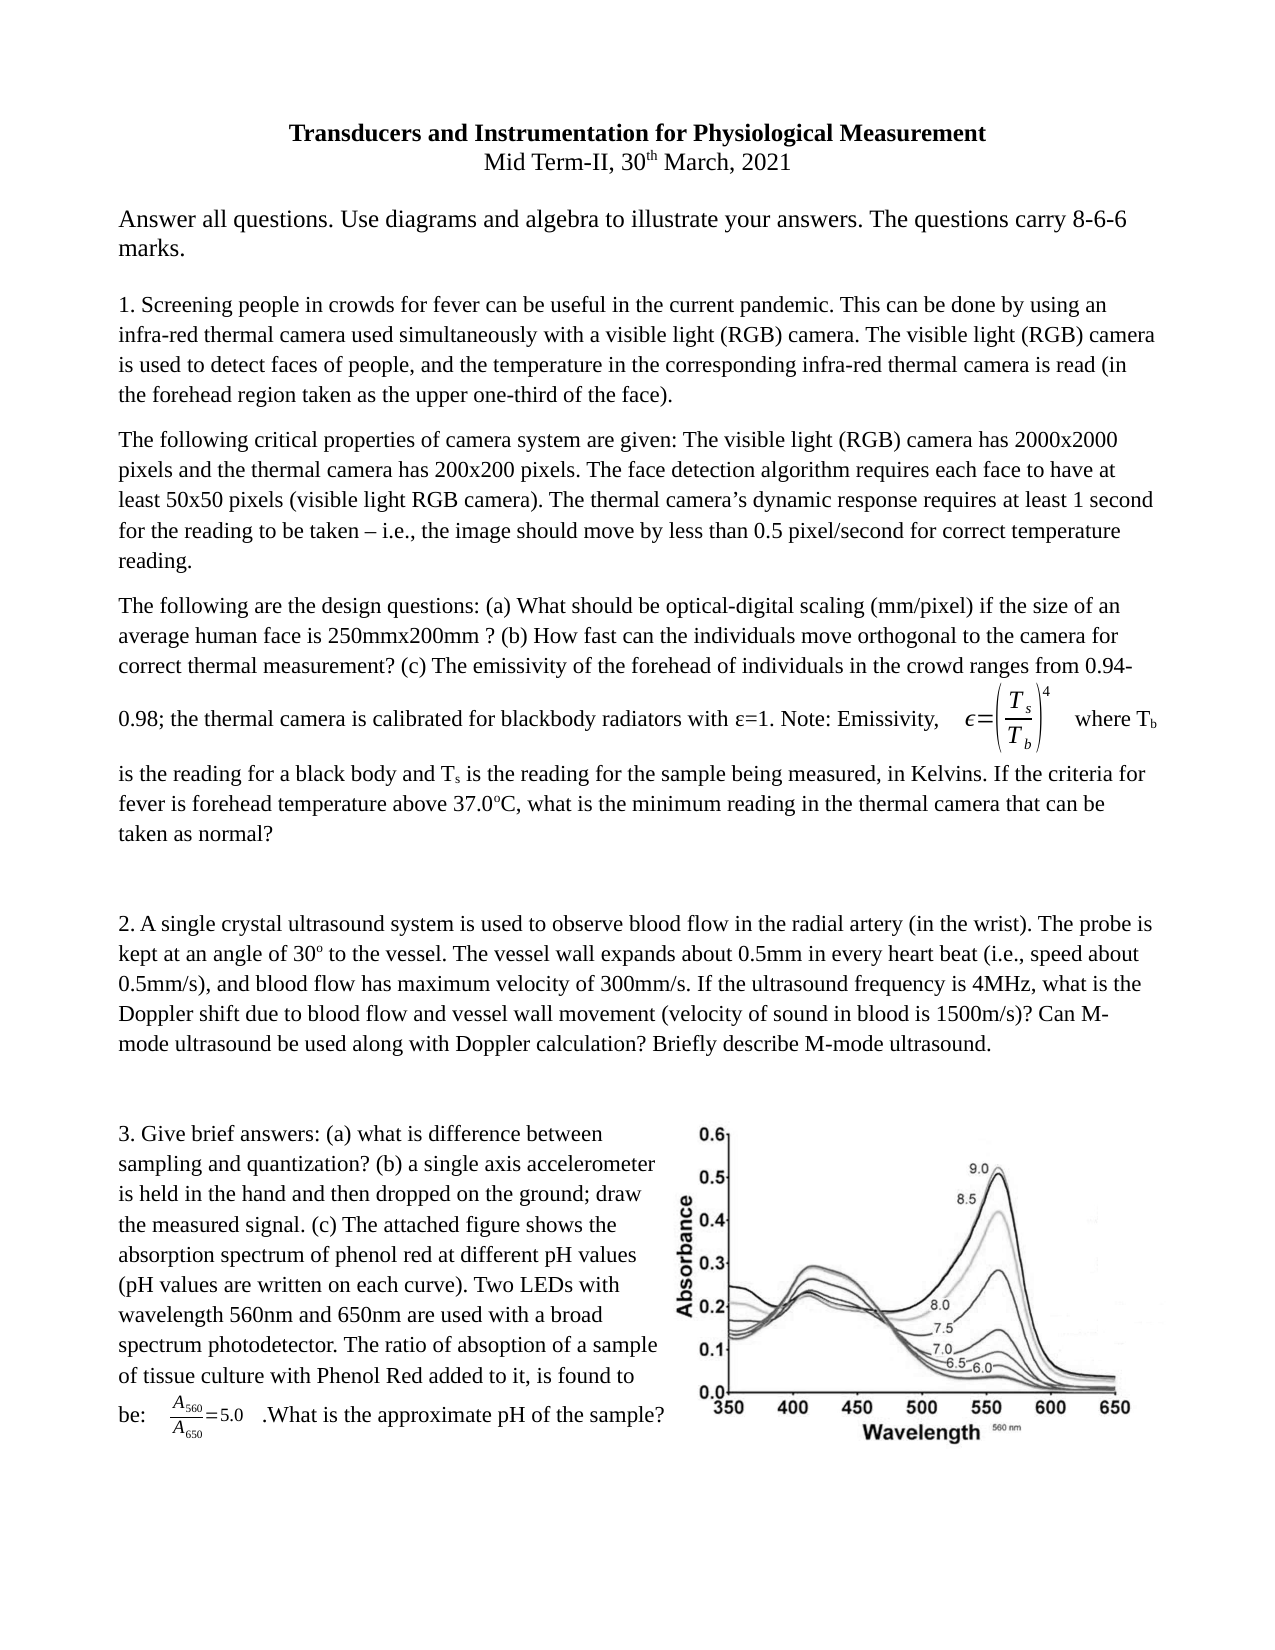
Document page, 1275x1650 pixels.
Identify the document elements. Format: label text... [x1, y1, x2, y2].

text 2. A single crystal ultrasound system is used to observe blood flow in the radial artery (in the wrist). The probe is kept at an angle of 30o to the vessel. The vessel wall expands about 0.5mm in every heart beat (i.e., speed about 0.5mm/s), and blood flow has maximum velocity of 300mm/s. If the ultrasound frequency is 4MHz, what is the Doppler shift due to blood flow and vessel wall movement (velocity of sound in blood is 1500m/s)? Can M-mode ultrasound be used along with Doppler calculation? Briefly describe M-mode ultrasound. [118, 909, 1157, 1057]
text 3. Give brief answers: (a) what is difference between sampling and quantization? (b) a single axis accelerometer is held in the hand and then dropped on the ground; draw the measured signal. (c) The attached figure shows the absorption spectrum of phenol red at different pH values (pH values are written on each curve). Two LEDs with wavelength 560nm and 650nm are used with a broad spectrum photodetector. The ratio of absoption of a sample of tissue culture with Phenol Red added to it, is found to be: .What is the approximate pH of the sample? [118, 1120, 665, 1441]
text The following are the design questions: (a) What should be optical-digital scaling (mm/pixel) if the size of an average human face is 250mmx200mm ? (b) How fast can the individuals move orthogonal to the camera for correct thermal measurement? (c) The emissivity of the forehead of individuals in the crowd ranges from 0.94-0.98; the thermal camera is calibrated for blackbody radiators with ε=1. Note: Emissivity, where Tb is the reading for a black body and Ts is the reading for the sample being measured, in Kelvins. If the criteria for fever is forehead temperature above 37.0oC, what is the minimum reading in the thermal camera that can be taken as normal? [118, 592, 1157, 846]
text 1. Screening people in crowds for fever can be useful in the current pandemic. This can be done by using an infra-red thermal camera used simultaneously with a visible light (RGB) camera. The visible light (RGB) camera is used to detect faces of people, and the temperature in the corresponding infra-red thermal camera is read (in the forehead region taken as the upper one-third of the face). [118, 291, 1157, 408]
picture [665, 1104, 1166, 1453]
text The following critical properties of camera system are given: The visible light (RGB) camera has 2000x2000 pixels and the thermal camera has 200x200 pixels. The face detection algorithm requires each face to have at least 50x50 pixels (visible light RGB camera). The thermal camera’s dynamic response requires at least 1 second for the reading to be taken – i.e., the image should move by less than 0.5 pixel/second for correct temperature reading. [118, 426, 1157, 573]
text Mid Term-II, 30th March, 2021 [118, 147, 1157, 176]
text Answer all questions. Use diagrams and algebra to illustrate your answers. The questions carry 8-6-6 marks. [118, 204, 1157, 262]
text Transducers and Instrumentation for Physiological Measurement [118, 118, 1157, 147]
